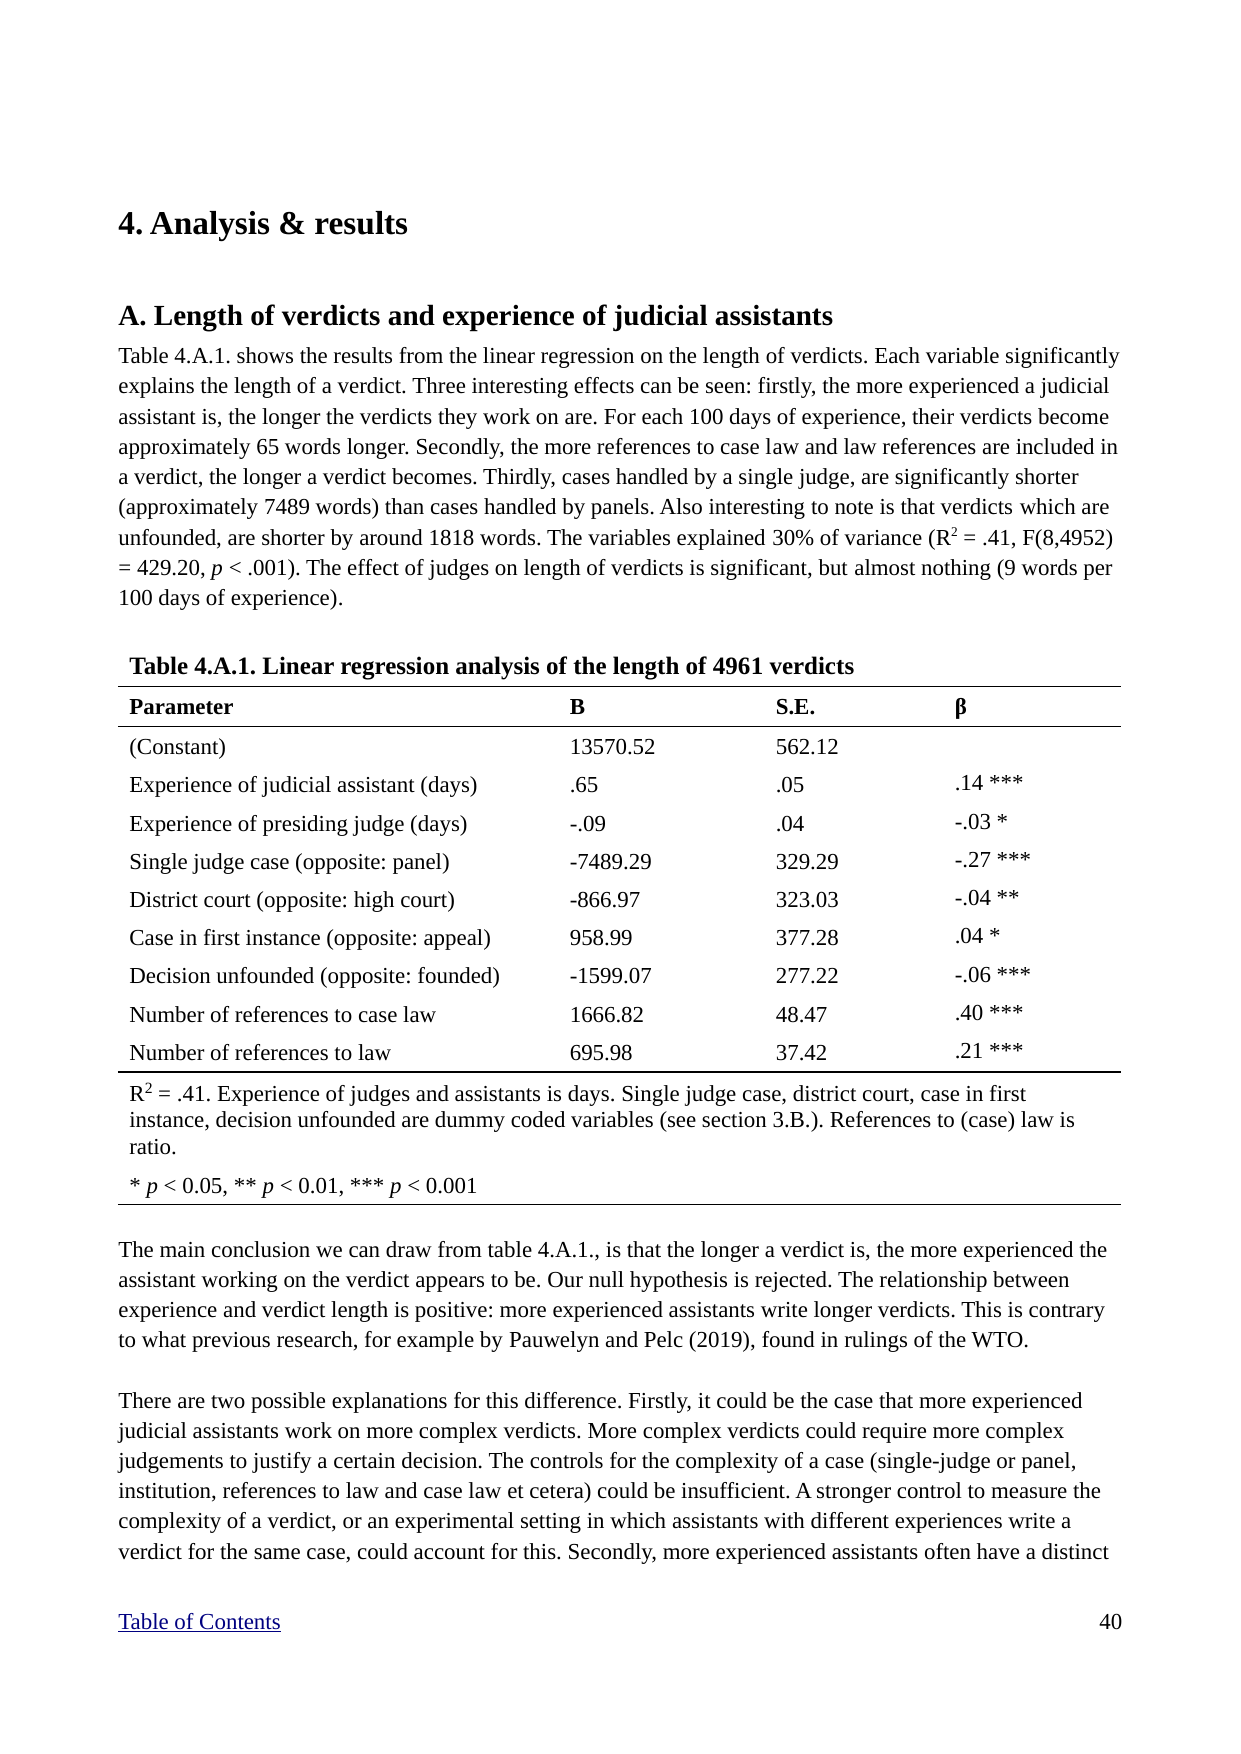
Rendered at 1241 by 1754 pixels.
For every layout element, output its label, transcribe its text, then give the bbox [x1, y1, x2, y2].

table_cell -1599.07 [558, 957, 764, 995]
table_cell 13570.52 [558, 727, 764, 766]
table_cell -.03 * [943, 804, 1121, 842]
table_cell Number of references to law [118, 1033, 558, 1071]
table_cell -.09 [558, 804, 764, 842]
table_cell 562.12 [764, 727, 943, 766]
table_cell β [943, 687, 1121, 726]
table_cell (Constant) [118, 727, 558, 766]
table_cell Single judge case (opposite: panel) [118, 842, 558, 880]
list The main conclusion we can draw from table 4.A.1., is that the longer a verdict is, the more experienced the assistant working on the verdict appears to be. Our null hypothesis is rejected. The relationship between experience and verdict length is positive: more experienced assistants write longer verdicts. This is contrary to what previous research, for example by Pauwelyn and Pelc (2019), found in rulings of the WTO. [118, 1236, 1122, 1353]
table_cell R2 = .41. Experience of judges and assistants is days. Single judge case, district court, case in first instance, decision unfounded are dummy coded variables (see section 3.B.). References to (case) law is ratio. * p < 0.05, ** p < 0.01, *** p < 0.001 [118, 1073, 1121, 1204]
list There are two possible explanations for this difference. Firstly, it could be the case that more experienced judicial assistants work on more complex verdicts. More complex verdicts could require more complex judgements to justify a certain decision. The controls for the complexity of a case (single-judge or panel, institution, references to law and case law et cetera) could be insufficient. A stronger control to measure the complexity of a verdict, or an experimental setting in which assistants with different experiences write a verdict for the same case, could account for this. Secondly, more experienced assistants often have a distinct [118, 1387, 1122, 1564]
table_cell .40 *** [943, 995, 1121, 1033]
table_cell -7489.29 [558, 842, 764, 880]
table_cell Parameter [118, 687, 558, 726]
table_cell .65 [558, 766, 764, 804]
subtitle 4. Analysis & results [118, 203, 1122, 241]
table_cell 958.99 [558, 919, 764, 957]
table_cell Number of references to case law [118, 995, 558, 1033]
table_header Table 4.A.1. Linear regression analysis of the length of 4961 verdicts [118, 645, 1121, 686]
table_cell .04 * [943, 919, 1121, 957]
table_cell -.04 ** [943, 880, 1121, 918]
table_cell .05 [764, 766, 943, 804]
table_cell .04 [764, 804, 943, 842]
table_cell -.27 *** [943, 842, 1121, 880]
table_cell 48.47 [764, 995, 943, 1033]
table_cell 377.28 [764, 919, 943, 957]
table_cell Decision unfounded (opposite: founded) [118, 957, 558, 995]
table_cell -866.97 [558, 880, 764, 918]
table_cell .14 *** [943, 766, 1121, 804]
table_cell Experience of presiding judge (days) [118, 804, 558, 842]
table_cell 323.03 [764, 880, 943, 918]
table_cell 695.98 [558, 1033, 764, 1071]
table_cell -.06 *** [943, 957, 1121, 995]
table_cell 37.42 [764, 1033, 943, 1071]
table_cell 329.29 [764, 842, 943, 880]
table_cell .21 *** [943, 1033, 1121, 1071]
table_cell Case in first instance (opposite: appeal) [118, 919, 558, 957]
table_cell S.E. [764, 687, 943, 726]
list Table 4.A.1. shows the results from the linear regression on the length of verdicts. Each variable significantly explains the length of a verdict. Three interesting effects can be seen: firstly, the more experienced a judicial assistant is, the longer the verdicts they work on are. For each 100 days of experience, their verdicts become approximately 65 words longer. Secondly, the more references to case law and law references are included in a verdict, the longer a verdict becomes. Thirdly, cases handled by a single judge, are significantly shorter (approximately 7489 words) than cases handled by panels. Also interesting to note is that verdicts which are unfounded, are shorter by around 1818 words. The variables explained 30% of variance (R2 = .41, F(8,4952) = 429.20, p < .001). The effect of judges on length of verdicts is significant, but almost nothing (9 words per 100 days of experience). [118, 342, 1122, 610]
subtitle A. Length of verdicts and experience of judicial assistants [118, 298, 1122, 332]
table_cell B [558, 687, 764, 726]
table_cell 1666.82 [558, 995, 764, 1033]
table_cell Experience of judicial assistant (days) [118, 766, 558, 804]
table_cell District court (opposite: high court) [118, 880, 558, 918]
table_cell [943, 727, 1121, 766]
table_cell 277.22 [764, 957, 943, 995]
